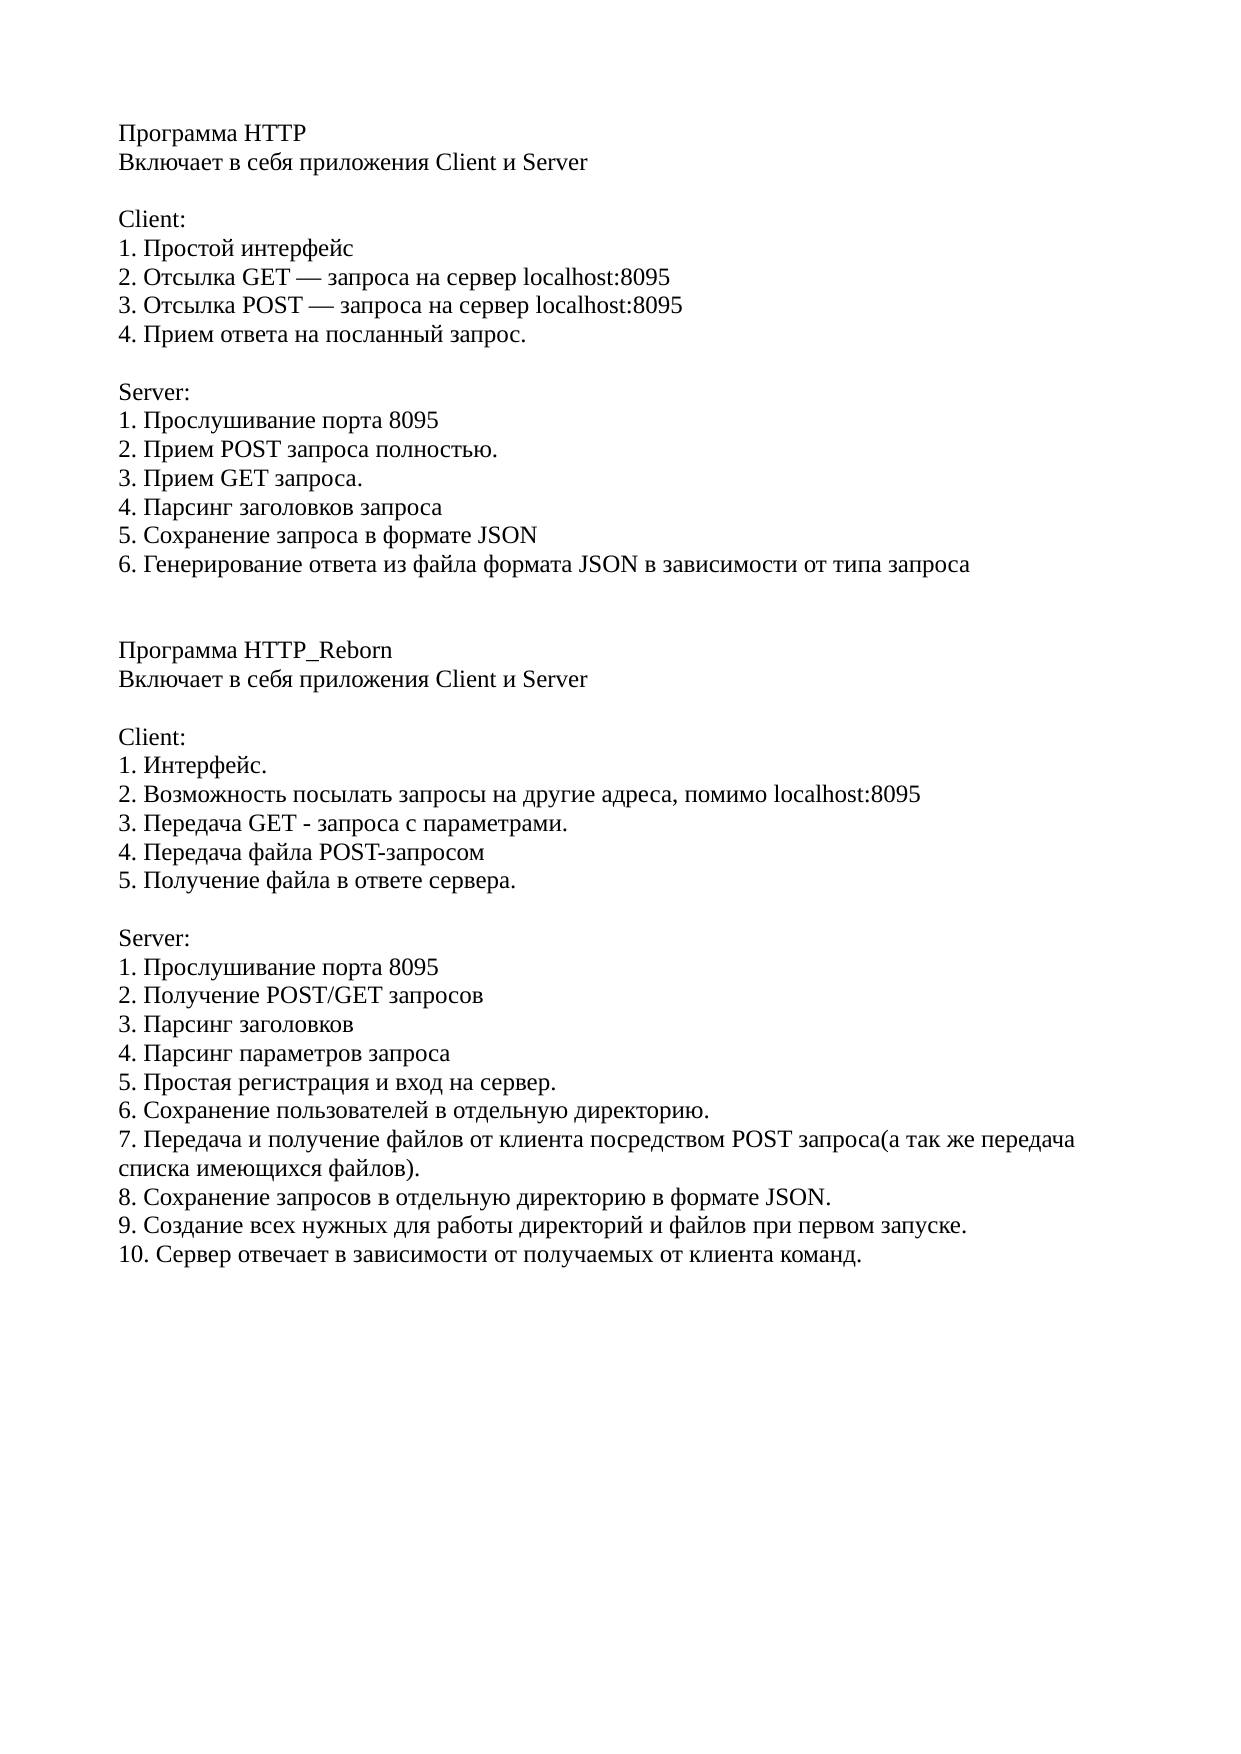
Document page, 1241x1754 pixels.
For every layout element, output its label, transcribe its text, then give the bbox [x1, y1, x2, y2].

text Client: [118, 722, 1122, 751]
text Включает в себя приложения Client и Server [118, 664, 1122, 693]
text 10. Сервер отвечает в зависимости от получаемых от клиента команд. [118, 1239, 1122, 1268]
text 5. Получение файла в ответе сервера. [118, 866, 1122, 894]
text 1. Прослушивание порта 8095 [118, 406, 1122, 434]
text 5. Сохранение запроса в формате JSON [118, 521, 1122, 549]
text 9. Создание всех нужных для работы директорий и файлов при первом запуске. [118, 1211, 1122, 1239]
text 8. Сохранение запросов в отдельную директорию в формате JSON. [118, 1182, 1122, 1211]
text Server: 1. Прослушивание порта 8095 [118, 923, 1122, 981]
text 3. Отсылка POST — запроса на сервер localhost:8095 [118, 291, 1122, 319]
text 1. Простой интерфейс [118, 233, 1122, 262]
text 3. Парсинг заголовков [118, 1009, 1122, 1038]
text 2. Прием POST запроса полностью. [118, 434, 1122, 463]
text 2. Получение POST/GET запросов [118, 981, 1122, 1009]
text Server: [118, 377, 1122, 406]
text 5. Простая регистрация и вход на сервер. [118, 1067, 1122, 1096]
text Программа HTTP [118, 118, 1122, 147]
text 6. Генерирование ответа из файла формата JSON в зависимости от типа запроса [118, 549, 1122, 578]
text 4. Передача файла POST-запросом [118, 837, 1122, 866]
text 1. Интерфейс. [118, 751, 1122, 779]
text Client: [118, 204, 1122, 233]
text 7. Передача и получение файлов от клиента посредством POST запроса(а так же передача списка имеющихся файлов). [118, 1124, 1122, 1182]
text 4. Парсинг заголовков запроса [118, 492, 1122, 521]
text 4. Прием ответа на посланный запрос. [118, 319, 1122, 348]
text 4. Парсинг параметров запроса [118, 1038, 1122, 1067]
text Программа HTTP_Reborn [118, 636, 1122, 664]
text 6. Сохранение пользователей в отдельную директорию. [118, 1096, 1122, 1124]
text 2. Отсылка GET — запроса на сервер localhost:8095 [118, 262, 1122, 291]
text Включает в себя приложения Client и Server [118, 147, 1122, 176]
text 3. Передача GET - запроса с параметрами. [118, 808, 1122, 837]
text 3. Прием GET запроса. [118, 463, 1122, 492]
text 2. Возможность посылать запросы на другие адреса, помимо localhost:8095 [118, 779, 1122, 808]
